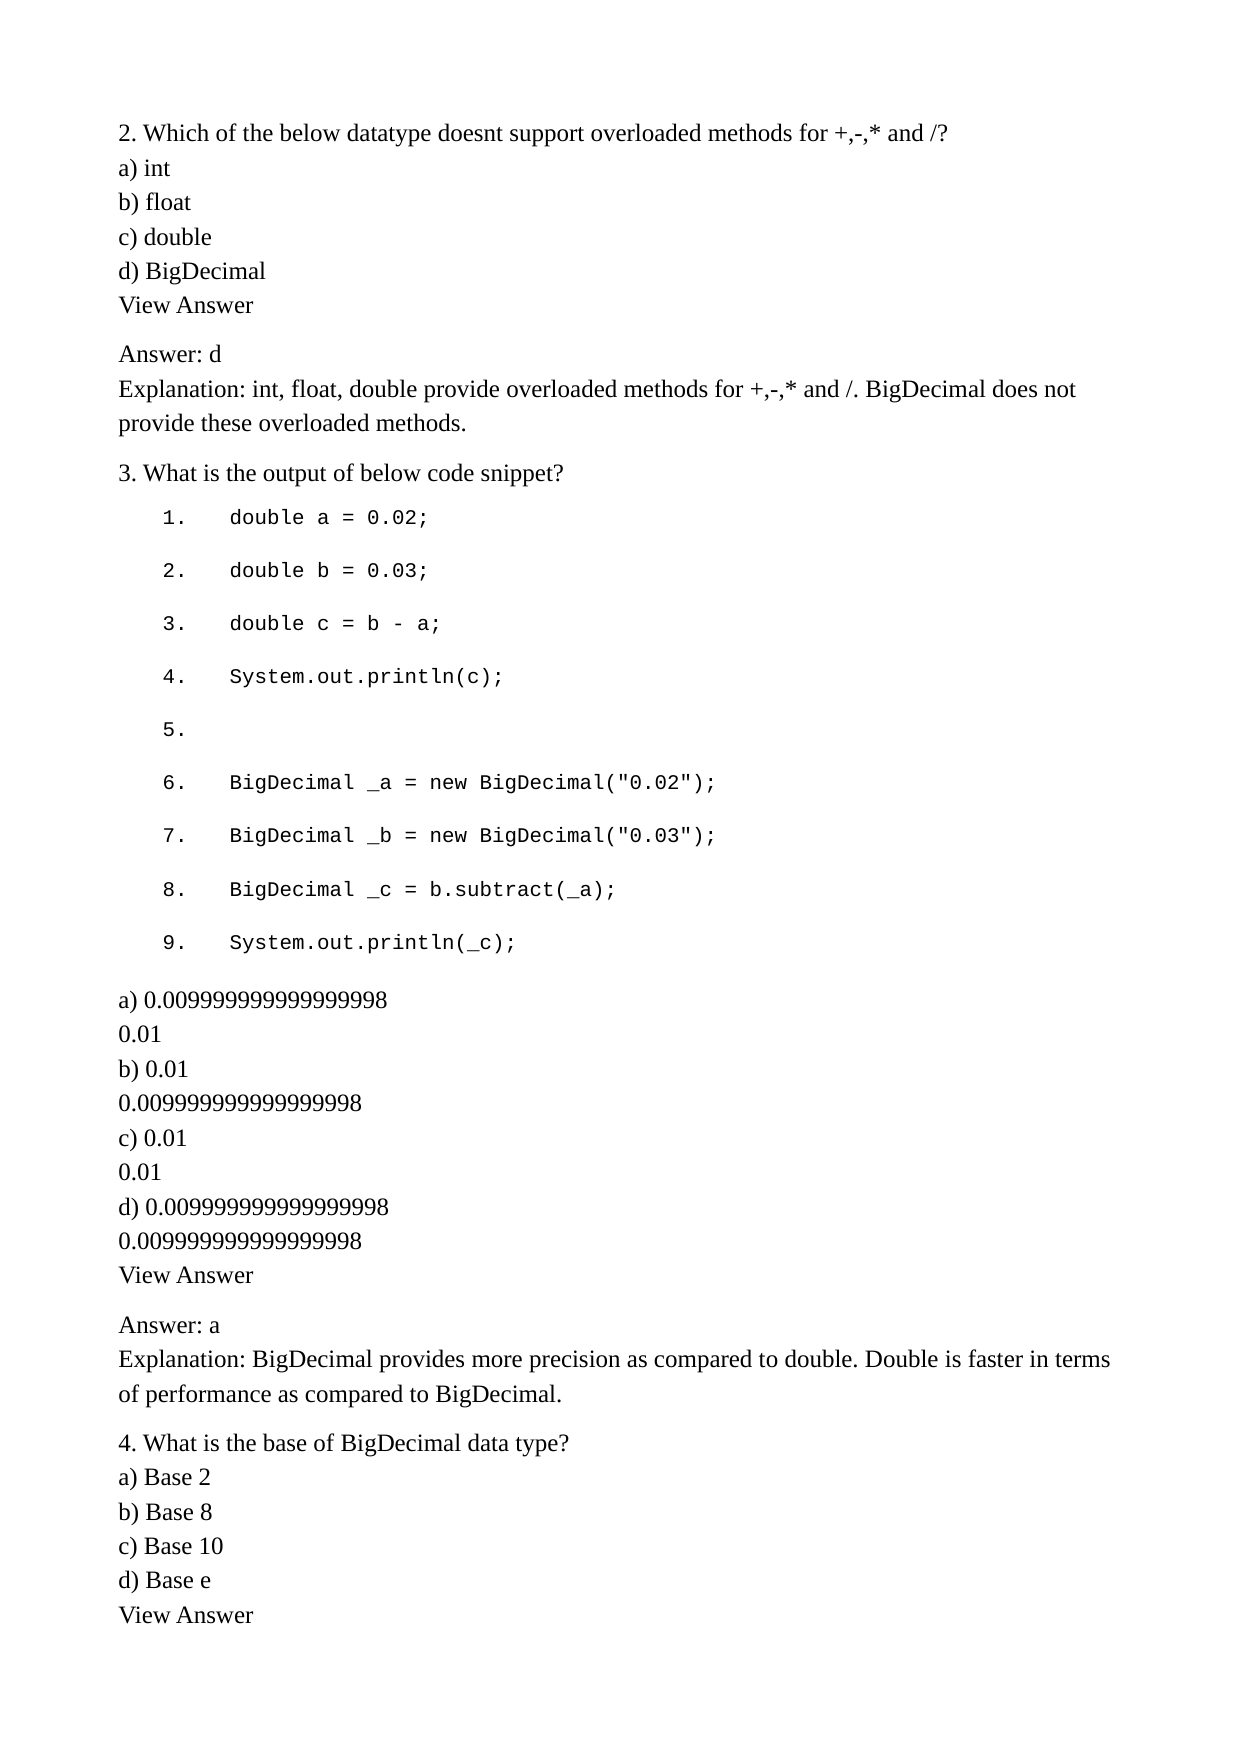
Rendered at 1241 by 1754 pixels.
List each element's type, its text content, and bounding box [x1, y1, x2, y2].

list System.out.println(_c); [162, 932, 1122, 955]
list double b = 0.03; [162, 560, 1122, 583]
text Answer: d Explanation: int, float, double provide overloaded methods for +,-,* and /. BigDecimal does not provide these overloaded methods. [118, 339, 1122, 437]
list double c = b - a; [162, 613, 1122, 637]
text a) 0.009999999999999998 0.01 b) 0.01 0.009999999999999998 c) 0.01 0.01 d) 0.009999999999999998 0.009999999999999998 View Answer [118, 985, 1122, 1289]
text Answer: a Explanation: BigDecimal provides more precision as compared to double. Double is faster in terms of performance as compared to BigDecimal. [118, 1310, 1122, 1407]
list BigDecimal _b = new BigDecimal("0.03"); [162, 825, 1122, 849]
list double a = 0.02; [162, 507, 1122, 530]
text 4. What is the base of BigDecimal data type? a) Base 2 b) Base 8 c) Base 10 d) Base e View Answer [118, 1428, 1122, 1629]
text 3. What is the output of below code snippet? [118, 458, 1122, 486]
list BigDecimal _a = new BigDecimal("0.02"); [162, 772, 1122, 796]
list System.out.println(c); [162, 666, 1122, 690]
text 2. Which of the below datatype doesnt support overloaded methods for +,-,* and /? a) int b) float c) double d) BigDecimal View Answer [118, 118, 1122, 319]
list BigDecimal _c = b.subtract(_a); [162, 878, 1122, 902]
